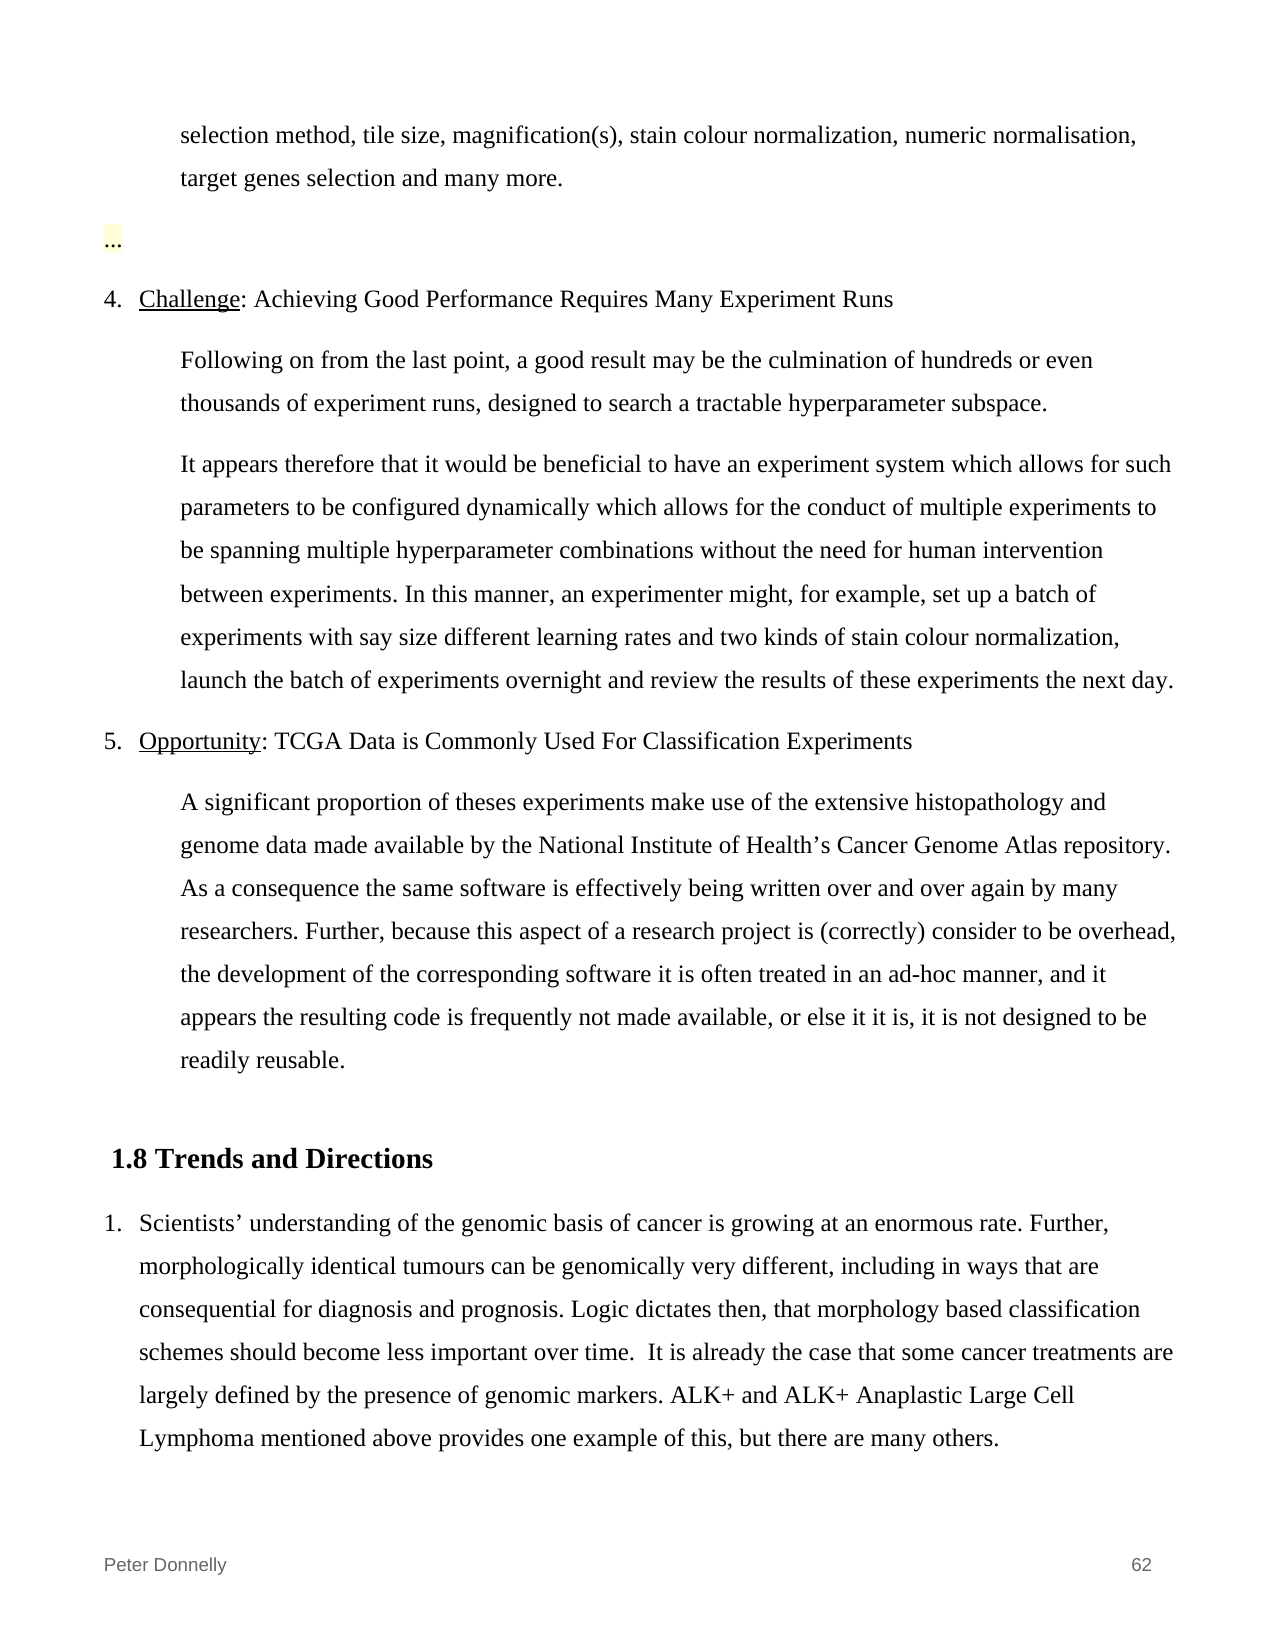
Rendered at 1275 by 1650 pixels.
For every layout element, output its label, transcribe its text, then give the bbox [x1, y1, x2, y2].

text It appears therefore that it would be beneficial to have an experiment system which allows for such parameters to be configured dynamically which allows for the conduct of multiple experiments to be spanning multiple hyperparameter combinations without the need for human intervention between experiments. In this manner, an experimenter might, for example, set up a batch of experiments with say size different learning rates and two kinds of stain colour normalization, launch the batch of experiments overnight and review the results of these experiments the next day. [180, 449, 1181, 694]
list Opportunity: TCGA Data is Commonly Used For Classification Experiments [103, 726, 1181, 754]
list Scientists’ understanding of the genomic basis of cancer is growing at an enormous rate. Further, morphologically identical tumours can be genomically very different, including in ways that are consequential for diagnosis and prognosis. Logic dictates then, that morphology based classification schemes should become less important over time. It is already the case that some cancer treatments are largely defined by the presence of genomic markers. ALK+ and ALK+ Anaplastic Large Cell Lymphoma mentioned above provides one example of this, but there are many others. [103, 1208, 1181, 1452]
text A significant proportion of theses experiments make use of the extensive histopathology and genome data made available by the National Institute of Health’s Cancer Genome Atlas repository. As a consequence the same software is effectively being written over and over again by many researchers. Further, because this aspect of a research project is (correctly) consider to be overhead, the development of the corresponding software it is often treated in an ad-hoc manner, and it appears the resulting code is frequently not made available, or else it it is, it is not designed to be readily reusable. [180, 787, 1181, 1074]
text Following on from the last point, a good result may be the culmination of hundreds or even thousands of experiment runs, designed to search a tractable hyperparameter subspace. [180, 345, 1181, 417]
text selection method, tile size, magnification(s), stain colour normalization, numeric normalisation, target genes selection and many more. [180, 120, 1181, 192]
subtitle Trends and Directions [103, 1142, 1181, 1175]
list Challenge: Achieving Good Performance Requires Many Experiment Runs [103, 284, 1181, 313]
text ... [103, 224, 1181, 252]
